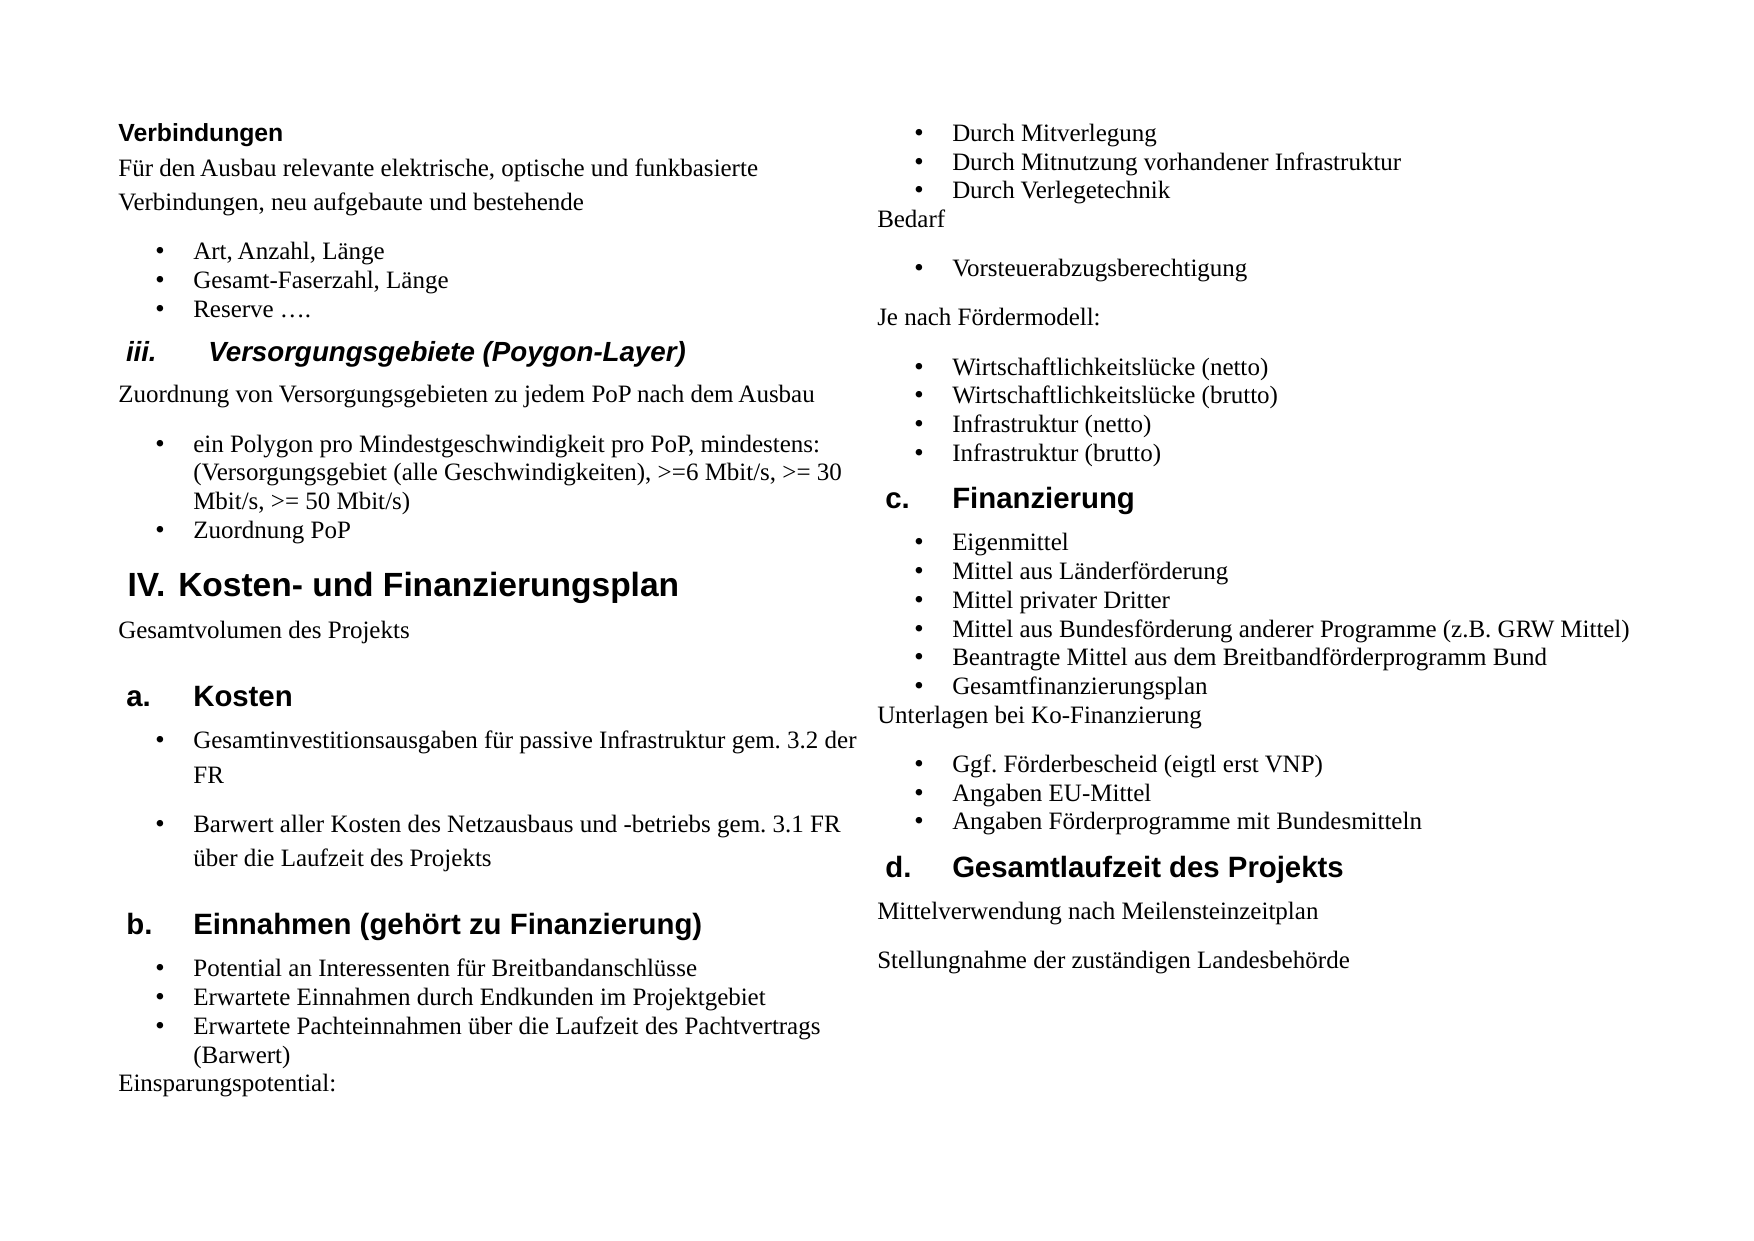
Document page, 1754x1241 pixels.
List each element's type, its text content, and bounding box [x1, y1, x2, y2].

text Stellungnahme der zuständigen Landesbehörde [877, 945, 1636, 974]
subtitle Finanzierung [877, 481, 1636, 515]
list Gesamtfinanzierungsplan [914, 671, 1636, 700]
text Zuordnung von Versorgungsgebieten zu jedem PoP nach dem Ausbau [118, 379, 877, 408]
list Gesamtinvestitionsausgaben für passive Infrastruktur gem. 3.2 der FR [156, 726, 877, 789]
text Bedarf [877, 204, 1636, 233]
list Potential an Interessenten für Breitbandanschlüsse [156, 953, 877, 982]
subtitle Einnahmen (gehört zu Finanzierung) [118, 907, 877, 941]
list Durch Verlegetechnik [914, 176, 1636, 204]
text Für den Ausbau relevante elektrische, optische und funkbasierte Verbindungen, neu aufgebaute und bestehende [118, 153, 877, 216]
list Art, Anzahl, Länge [156, 236, 877, 265]
list Angaben Förderprogramme mit Bundesmitteln [914, 806, 1636, 835]
list Beantragte Mittel aus dem Breitbandförderprogramm Bund [914, 642, 1636, 671]
text Einsparungspotential: [118, 1068, 877, 1097]
list Vorsteuerabzugsberechtigung [914, 253, 1636, 282]
subtitle Kosten- und Finanzierungsplan [118, 564, 877, 603]
list Angaben EU-Mittel [914, 778, 1636, 806]
text Je nach Fördermodell: [877, 302, 1636, 331]
list Mittel aus Länderförderung [914, 556, 1636, 585]
list Erwartete Pachteinnahmen über die Laufzeit des Pachtvertrags (Barwert) [156, 1011, 877, 1068]
list Mittel privater Dritter [914, 585, 1636, 614]
list Erwartete Einnahmen durch Endkunden im Projektgebiet [156, 982, 877, 1011]
list Infrastruktur (brutto) [914, 438, 1636, 467]
list Durch Mitnutzung vorhandener Infrastruktur [914, 147, 1636, 176]
subtitle Versorgungsgebiete (Poygon-Layer) [118, 335, 877, 367]
text Unterlagen bei Ko-Finanzierung [877, 700, 1636, 729]
list Gesamt-Faserzahl, Länge [156, 265, 877, 294]
list Eigenmittel [914, 527, 1636, 556]
text Mittelverwendung nach Meilensteinzeitplan [877, 896, 1636, 925]
list Mittel aus Bundesförderung anderer Programme (z.B. GRW Mittel) [914, 614, 1636, 642]
text Gesamtvolumen des Projekts [118, 616, 877, 644]
subtitle Gesamtlaufzeit des Projekts [877, 850, 1636, 883]
list Infrastruktur (netto) [914, 409, 1636, 438]
list Reserve …. [156, 294, 877, 323]
list Wirtschaftlichkeitslücke (netto) [914, 352, 1636, 380]
list Wirtschaftlichkeitslücke (brutto) [914, 380, 1636, 409]
list Ggf. Förderbescheid (eigtl erst VNP) [914, 749, 1636, 778]
list ein Polygon pro Mindestgeschwindigkeit pro PoP, mindestens:(Versorgungsgebiet (alle Geschwindigkeiten), >=6 Mbit/s, >= 30 Mbit/s, >= 50 Mbit/s) [156, 429, 877, 515]
subtitle Kosten [118, 679, 877, 713]
subtitle Verbindungen [118, 118, 877, 147]
list Zuordnung PoP [156, 515, 877, 544]
list Durch Mitverlegung [914, 118, 1636, 147]
list Barwert aller Kosten des Netzausbaus und -betriebs gem. 3.1 FR über die Laufzeit des Projekts [156, 809, 877, 872]
